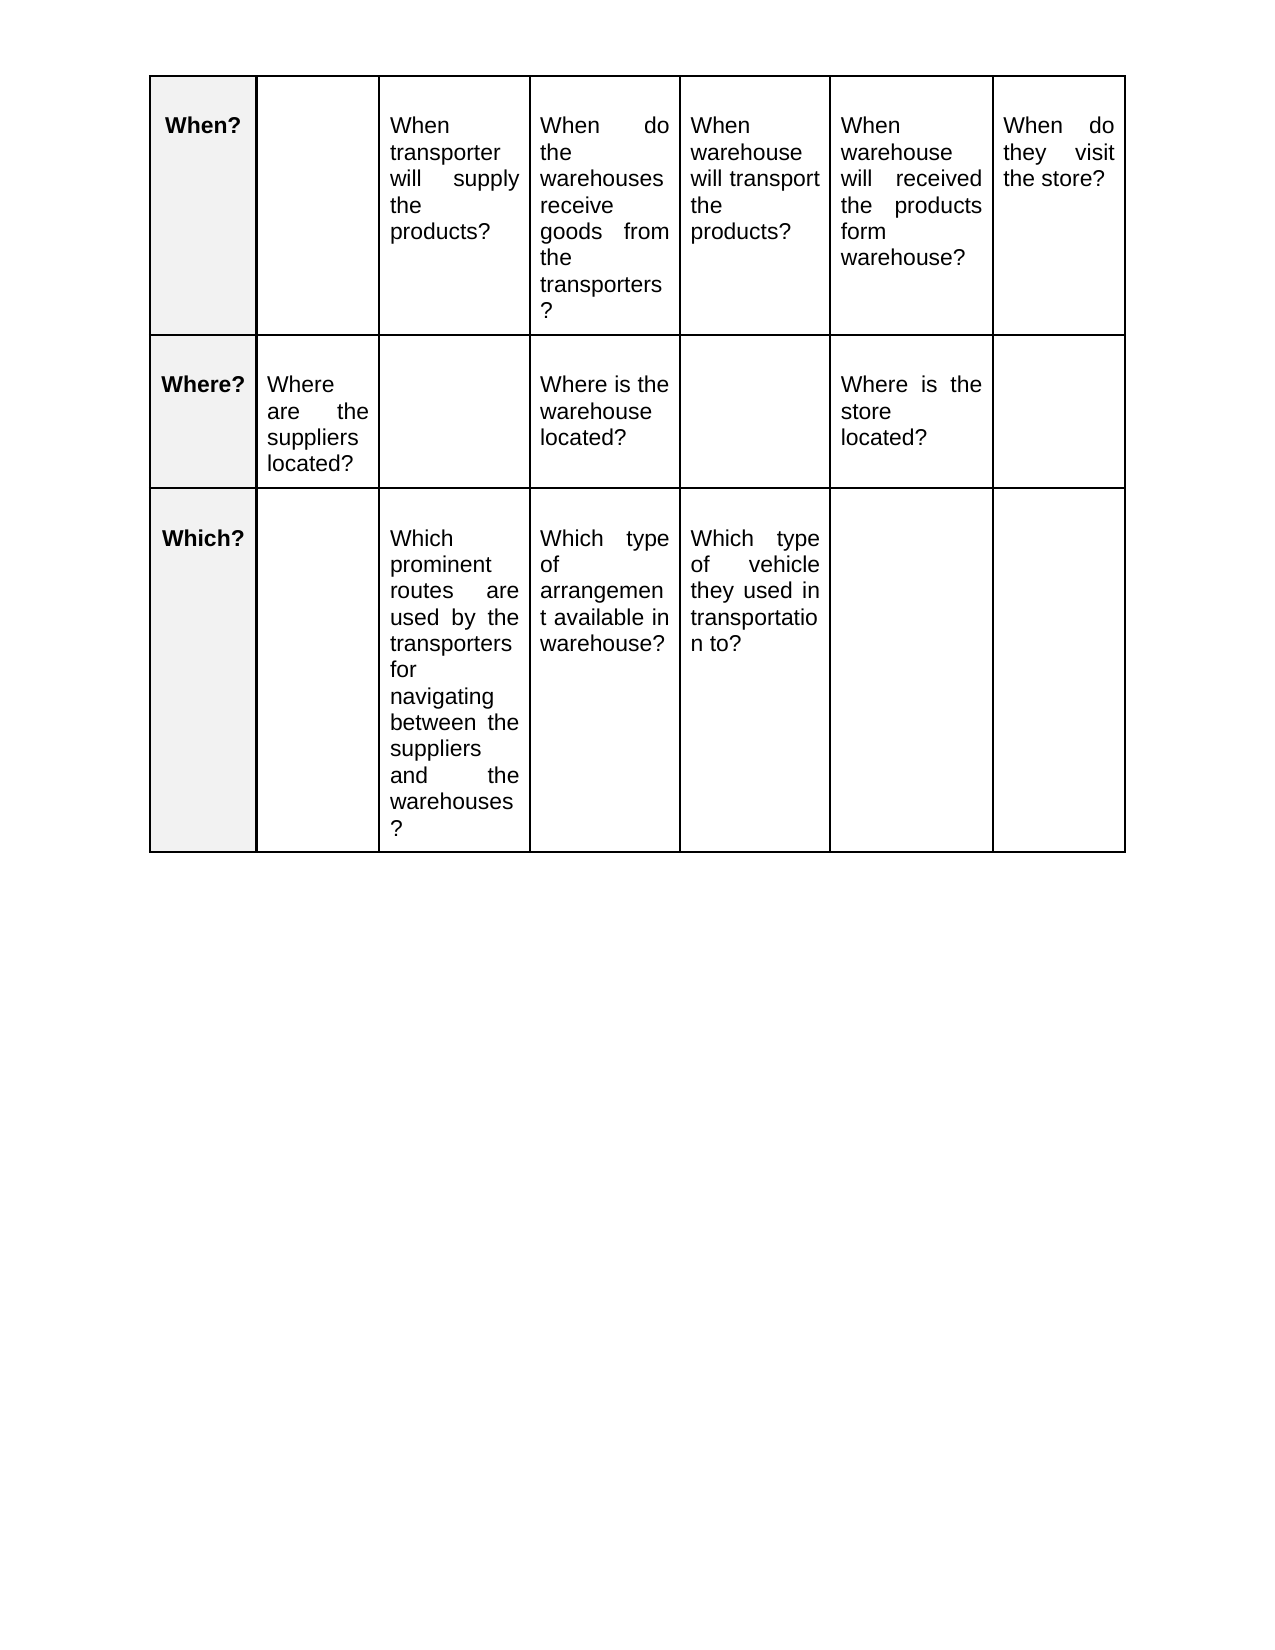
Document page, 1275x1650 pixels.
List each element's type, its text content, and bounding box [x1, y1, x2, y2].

table_cell Which type of arrangement available in warehouse? [531, 489, 679, 851]
table_cell Where is the store located? [831, 336, 992, 487]
table_cell [831, 489, 992, 851]
table_cell [994, 336, 1124, 487]
table_cell When warehouse will received the products form warehouse? [831, 77, 992, 334]
table_cell When do they visit the store? [994, 77, 1124, 334]
table_cell [681, 336, 829, 487]
table_cell Which type of vehicle they used in transportation to? [681, 489, 829, 851]
table_cell When warehouse will transport the products? [681, 77, 829, 334]
table_cell Where are the suppliers located? [258, 336, 378, 487]
table_cell [258, 489, 378, 851]
table_cell When transporter will supply the products? [380, 77, 529, 334]
table_cell Where is the warehouse located? [531, 336, 679, 487]
table_cell Which prominent routes are used by the transporters for navigating between the suppliers and the warehouses? [380, 489, 529, 851]
table_cell [994, 489, 1124, 851]
table_cell Which? [151, 489, 255, 851]
table_cell When do the warehouses receive goods from the transporters? [531, 77, 679, 334]
table_cell Where? [151, 336, 255, 487]
table_cell [380, 336, 529, 487]
table_cell [258, 77, 378, 334]
table_cell When? [151, 77, 255, 334]
